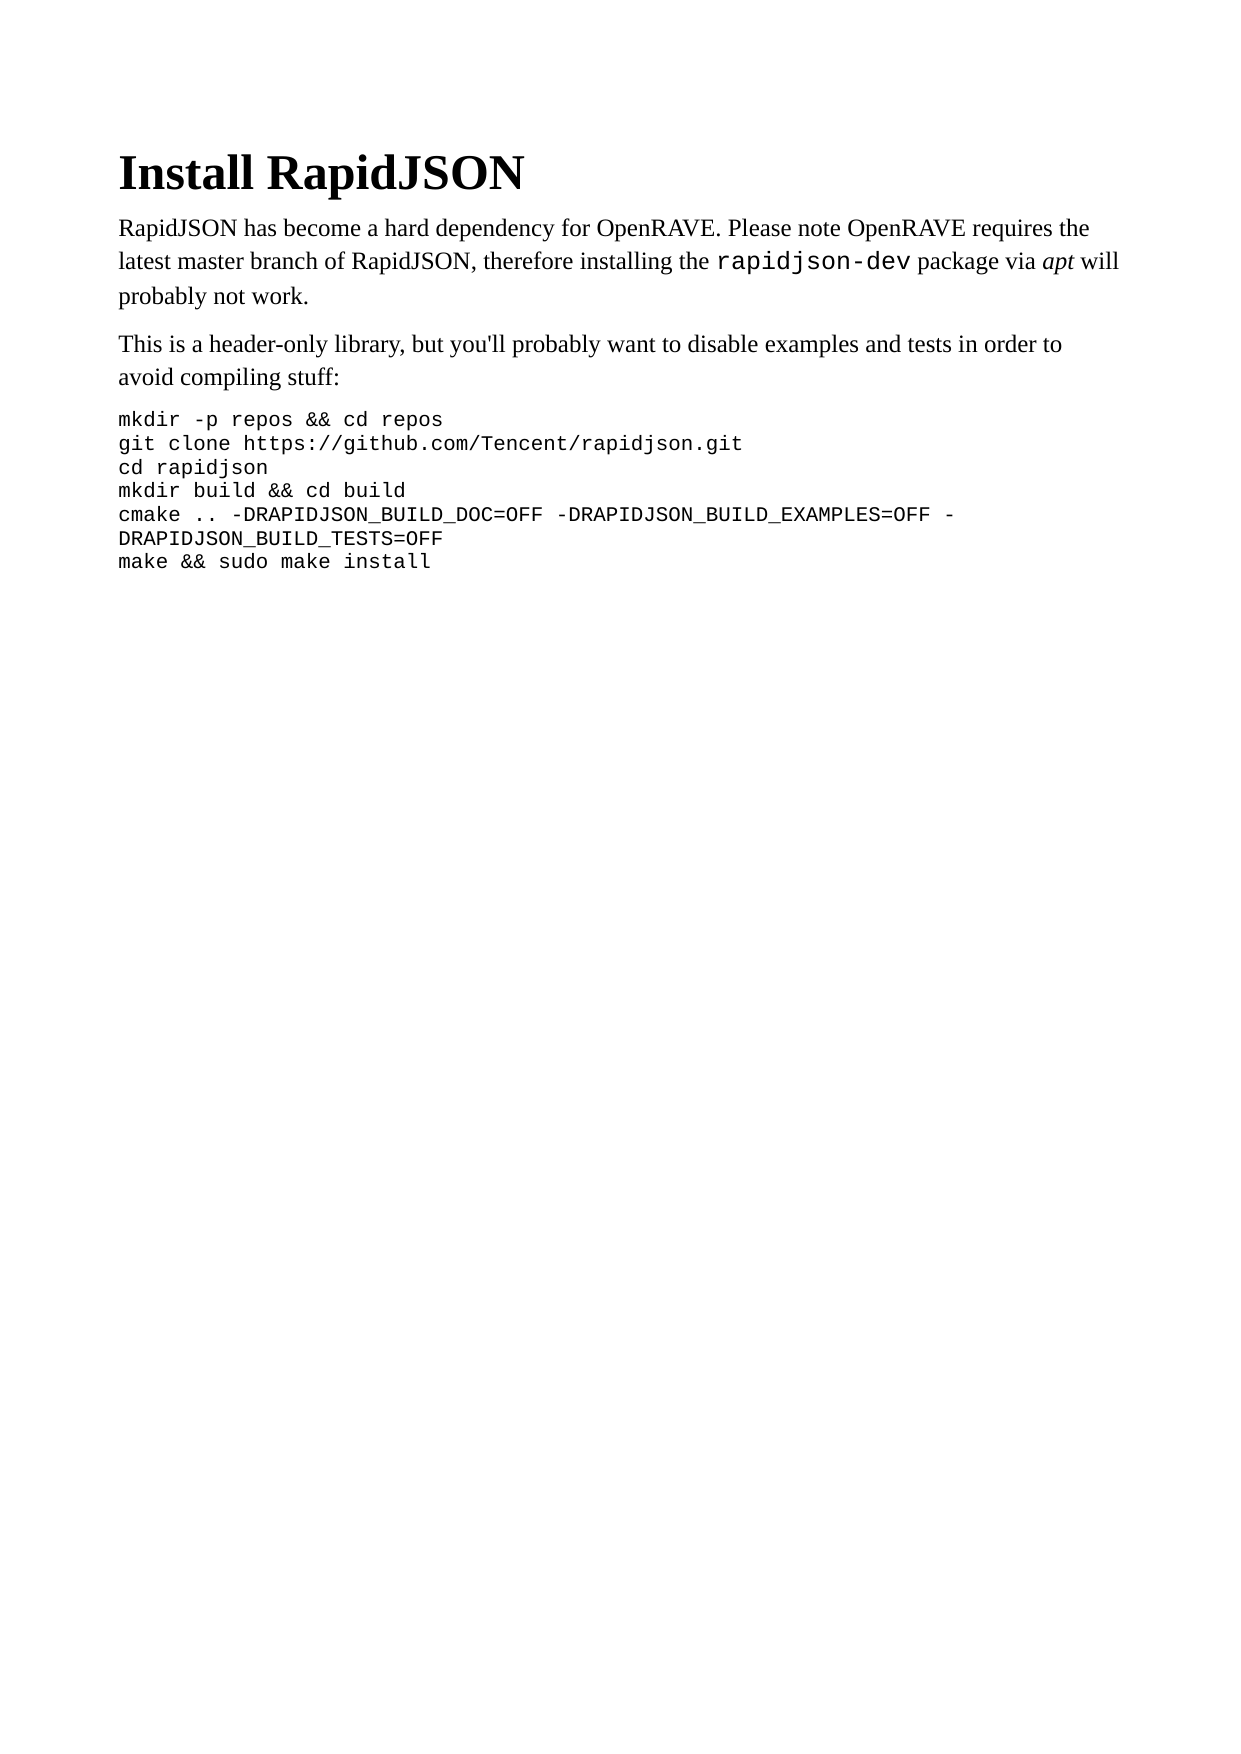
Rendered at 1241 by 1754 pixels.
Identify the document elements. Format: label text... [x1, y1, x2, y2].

text mkdir -p repos && cd repos [118, 409, 1122, 433]
text make && sudo make install [118, 551, 1122, 575]
text cd rapidjson [118, 457, 1122, 480]
text mkdir build && cd build [118, 480, 1122, 504]
text This is a header-only library, but you'll probably want to disable examples and tests in order to avoid compiling stuff: [118, 329, 1122, 391]
subtitle Install RapidJSON [118, 143, 1122, 201]
text RapidJSON has become a hard dependency for OpenRAVE. Please note OpenRAVE requires the latest master branch of RapidJSON, therefore installing the rapidjson-dev package via apt will probably not work. [118, 213, 1122, 310]
text git clone https://github.com/Tencent/rapidjson.git [118, 433, 1122, 457]
text cmake .. -DRAPIDJSON_BUILD_DOC=OFF -DRAPIDJSON_BUILD_EXAMPLES=OFF -DRAPIDJSON_BUILD_TESTS=OFF [118, 504, 1122, 551]
